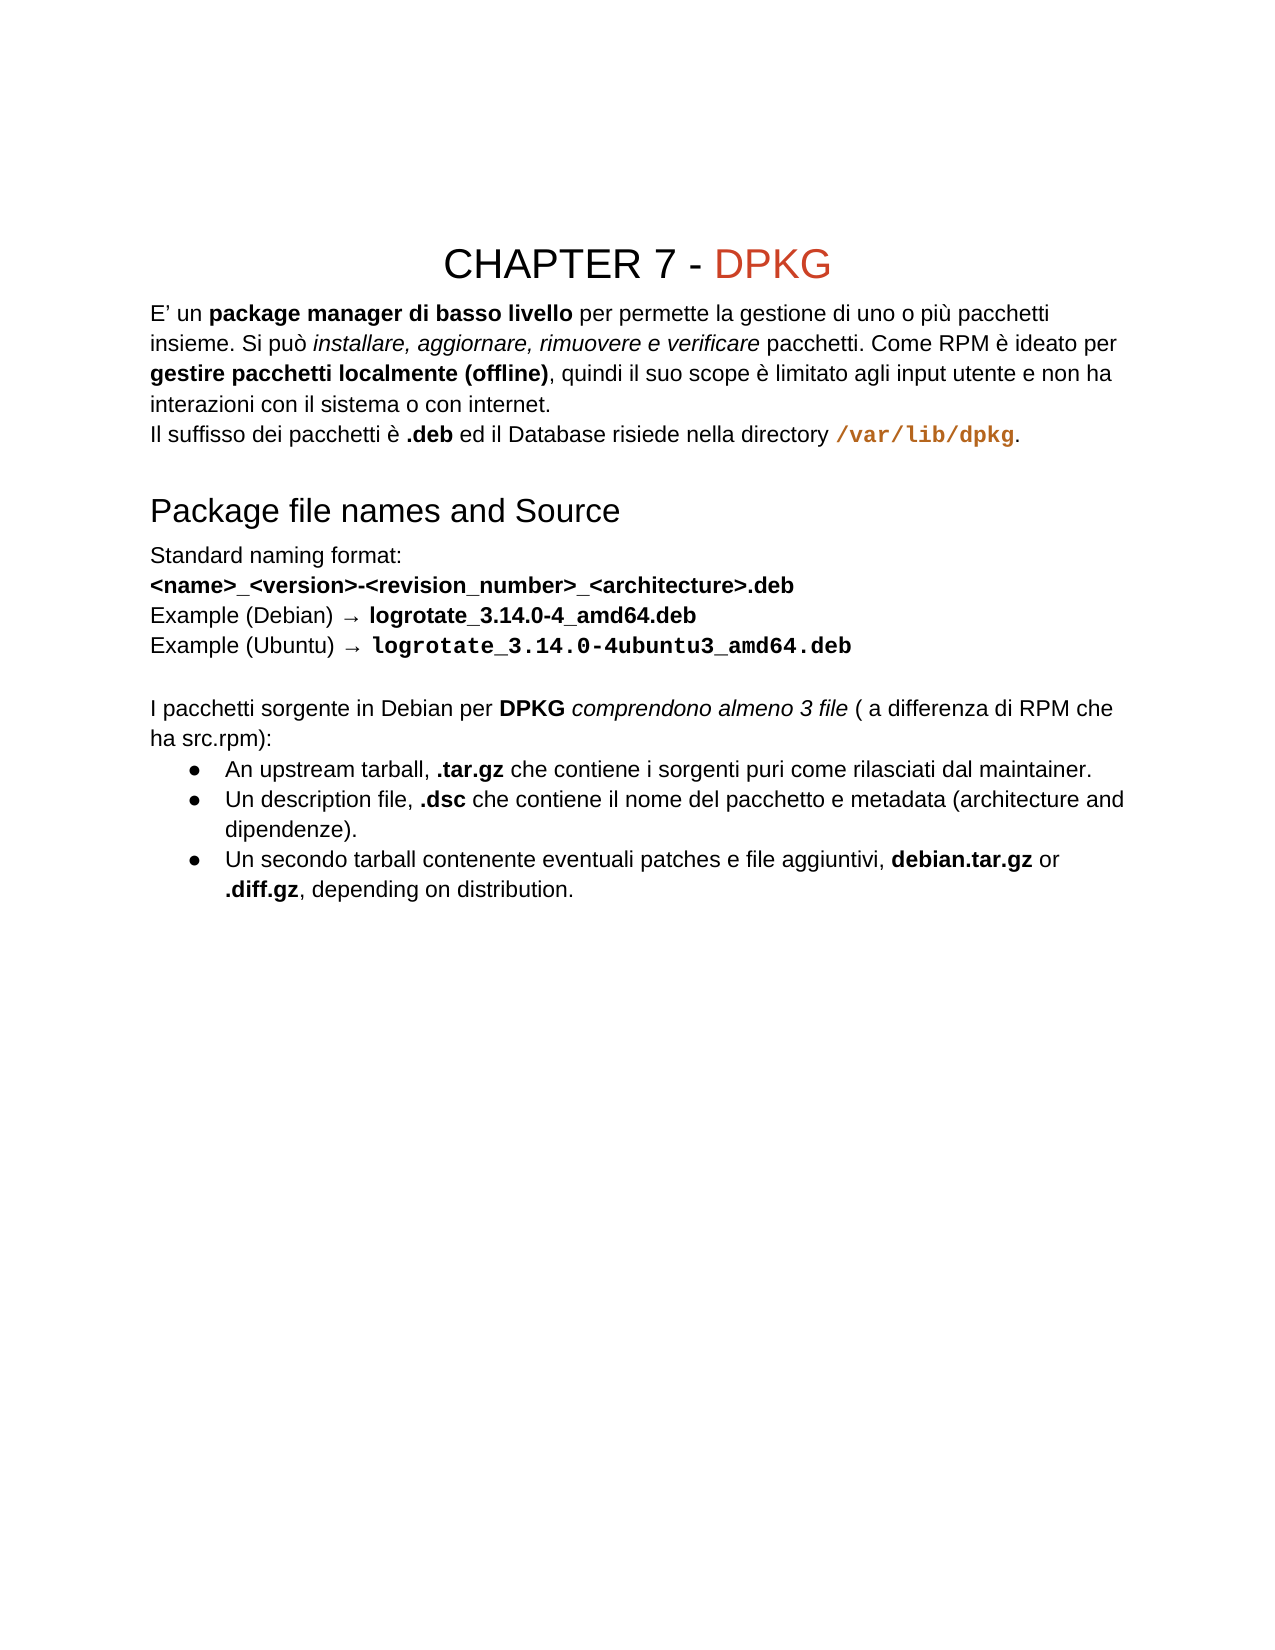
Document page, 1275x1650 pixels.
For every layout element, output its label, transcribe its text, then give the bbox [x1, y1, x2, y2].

subtitle Package file names and Source [150, 491, 1125, 529]
subtitle CHAPTER 7 - DPKG [150, 239, 1125, 287]
list An upstream tarball, .tar.gz che contiene i sorgenti puri come rilasciati dal maintainer. [187, 756, 1125, 782]
text I pacchetti sorgente in Debian per DPKG comprendono almeno 3 file ( a differenza di RPM che ha src.rpm): [150, 695, 1125, 752]
text E’ un package manager di basso livello per permette la gestione di uno o più pacchetti insieme. Si può installare, aggiornare, rimuovere e verificare pacchetti. Come RPM è ideato per gestire pacchetti localmente (offline), quindi il suo scope è limitato agli input utente e non ha interazioni con il sistema o con internet. [150, 300, 1125, 417]
text Example (Ubuntu) → logrotate_3.14.0-4ubuntu3_amd64.deb [150, 632, 1125, 661]
text Example (Debian) → logrotate_3.14.0-4_amd64.deb [150, 602, 1125, 628]
text Il suffisso dei pacchetti è .deb ed il Database risiede nella directory /var/lib/dpkg. [150, 421, 1125, 449]
list Un description file, .dsc che contiene il nome del pacchetto e metadata (architecture and dipendenze). [187, 786, 1125, 842]
list Un secondo tarball contenente eventuali patches e file aggiuntivi, debian.tar.gz or .diff.gz, depending on distribution. [187, 846, 1125, 903]
text Standard naming format: <name>_<version>-<revision_number>_<architecture>.deb [150, 542, 1125, 598]
